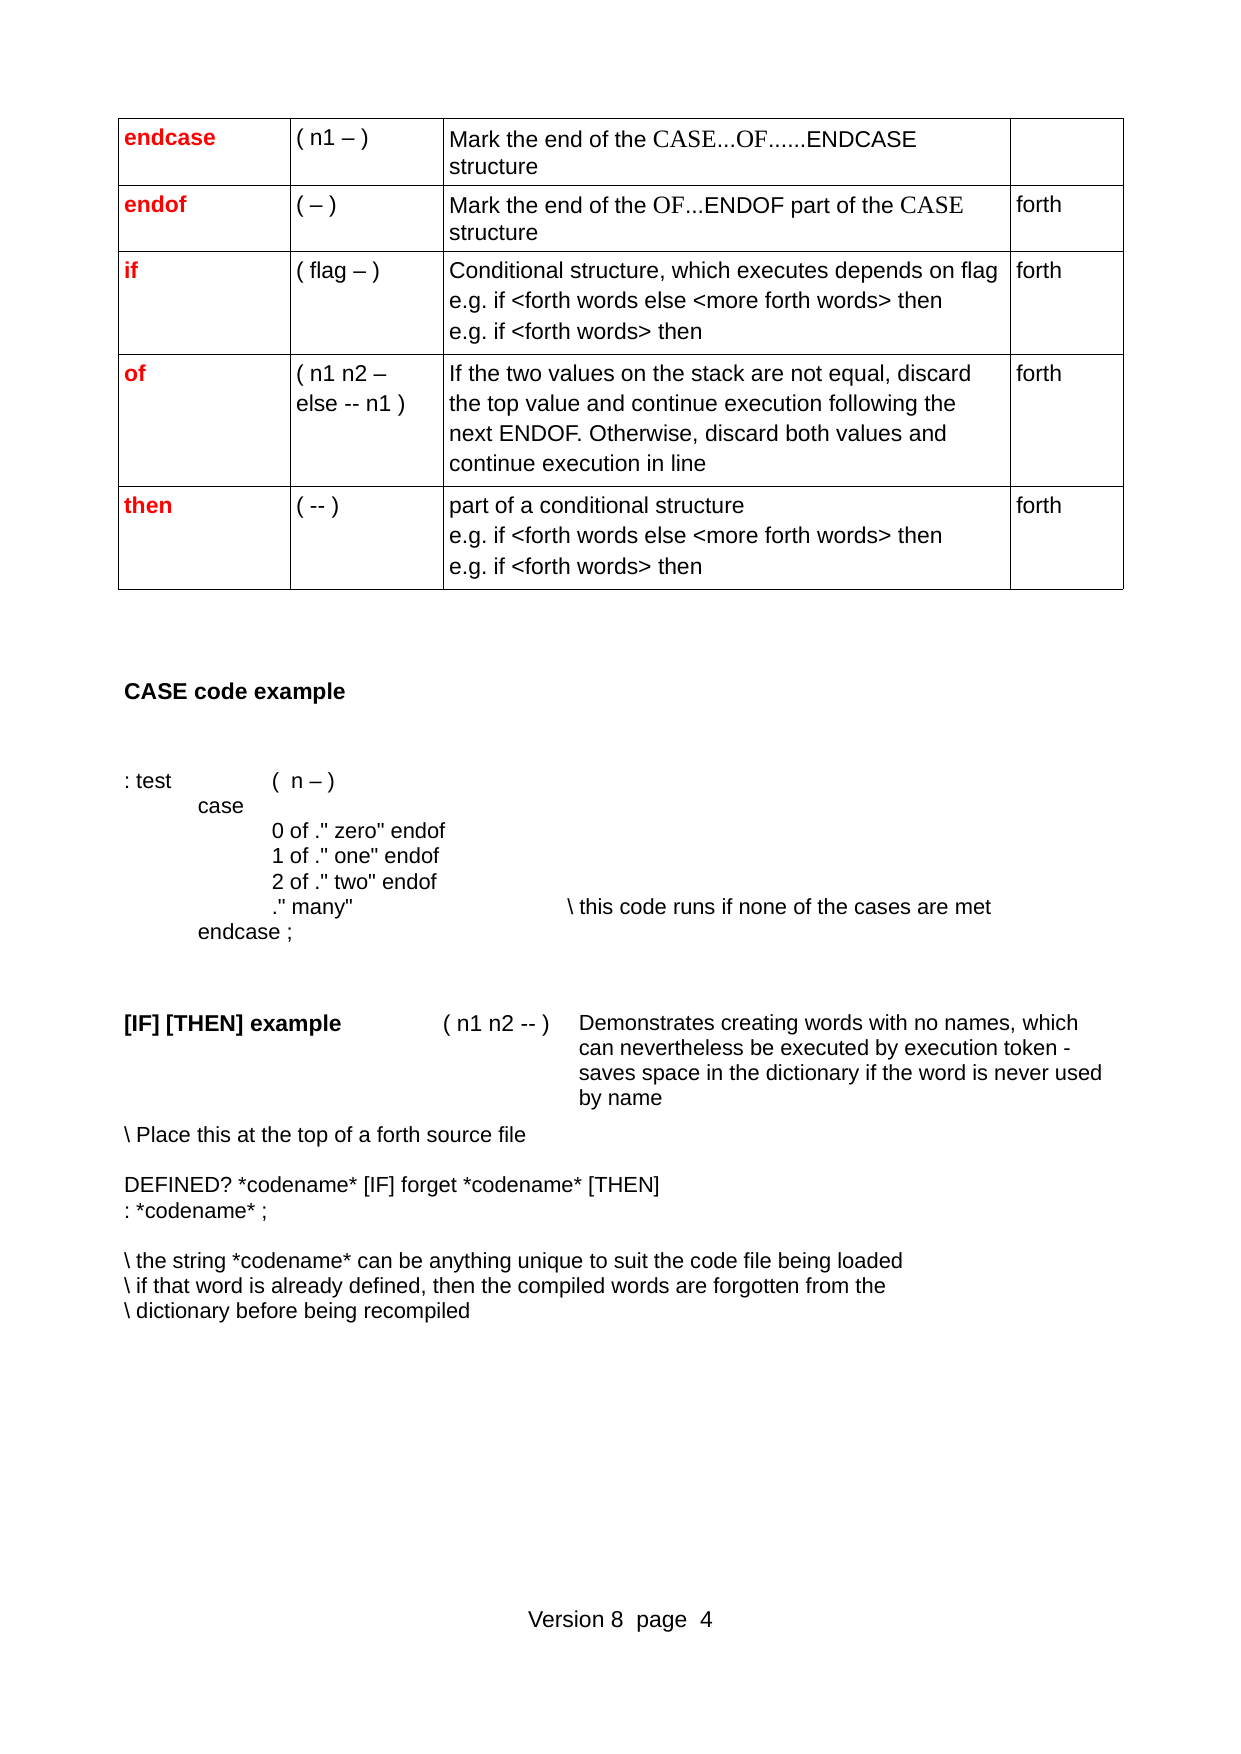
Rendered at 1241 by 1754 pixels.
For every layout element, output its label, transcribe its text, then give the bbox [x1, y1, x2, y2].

table_cell forth [1011, 487, 1123, 589]
table_header Demonstrates creating words with no names, which can nevertheless be executed by execution token - saves space in the dictionary if the word is never used by name [573, 1004, 1123, 1116]
table_cell ( – ) [291, 186, 443, 251]
table_cell ( n1 – ) [291, 119, 443, 185]
table_cell forth [1011, 252, 1123, 354]
table_cell Conditional structure, which executes depends on flag e.g. if <forth words else <more forth words> then e.g. if <forth words> then [444, 252, 1010, 354]
table_cell ( n1 n2 – else -- n1 ) [291, 355, 443, 486]
table_cell if [119, 252, 290, 354]
table_cell \ Place this at the top of a forth source file DEFINED? *codename* [IF] forget *codename* [THEN] : *codename* ; \ the string *codename* can be anything unique to suit the code file being loaded \ if that word is already defined, then the compiled words are forgotten from the \ dictionary before being recompiled [118, 1116, 1123, 1329]
table_cell Mark the end of the OF...ENDOF part of the CASE structure [444, 186, 1010, 251]
table_header ( n1 n2 -- ) [437, 1004, 573, 1116]
table_header CASE code example [118, 673, 437, 737]
table_header [437, 673, 573, 737]
table_cell then [119, 487, 290, 589]
table_cell part of a conditional structure e.g. if <forth words else <more forth words> then e.g. if <forth words> then [444, 487, 1010, 589]
table_cell : test ( n – ) case 0 of ." zero" endof 1 of ." one" endof 2 of ." two" endof ." many" \ this code runs if none of the cases are met endcase ; [118, 737, 1123, 975]
table_cell Mark the end of the CASE...OF......ENDCASE structure [444, 119, 1010, 185]
table_cell If the two values on the stack are not equal, discard the top value and continue execution following the next ENDOF. Otherwise, discard both values and continue execution in line [444, 355, 1010, 486]
table_cell endcase [119, 119, 290, 185]
table_cell [1011, 119, 1123, 185]
table_cell ( -- ) [291, 487, 443, 589]
table_cell endof [119, 186, 290, 251]
table_cell forth [1011, 186, 1123, 251]
table_header [573, 673, 1123, 737]
table_cell of [119, 355, 290, 486]
table_cell ( flag – ) [291, 252, 443, 354]
table_cell forth [1011, 355, 1123, 486]
table_header [IF] [THEN] example [118, 1004, 437, 1116]
